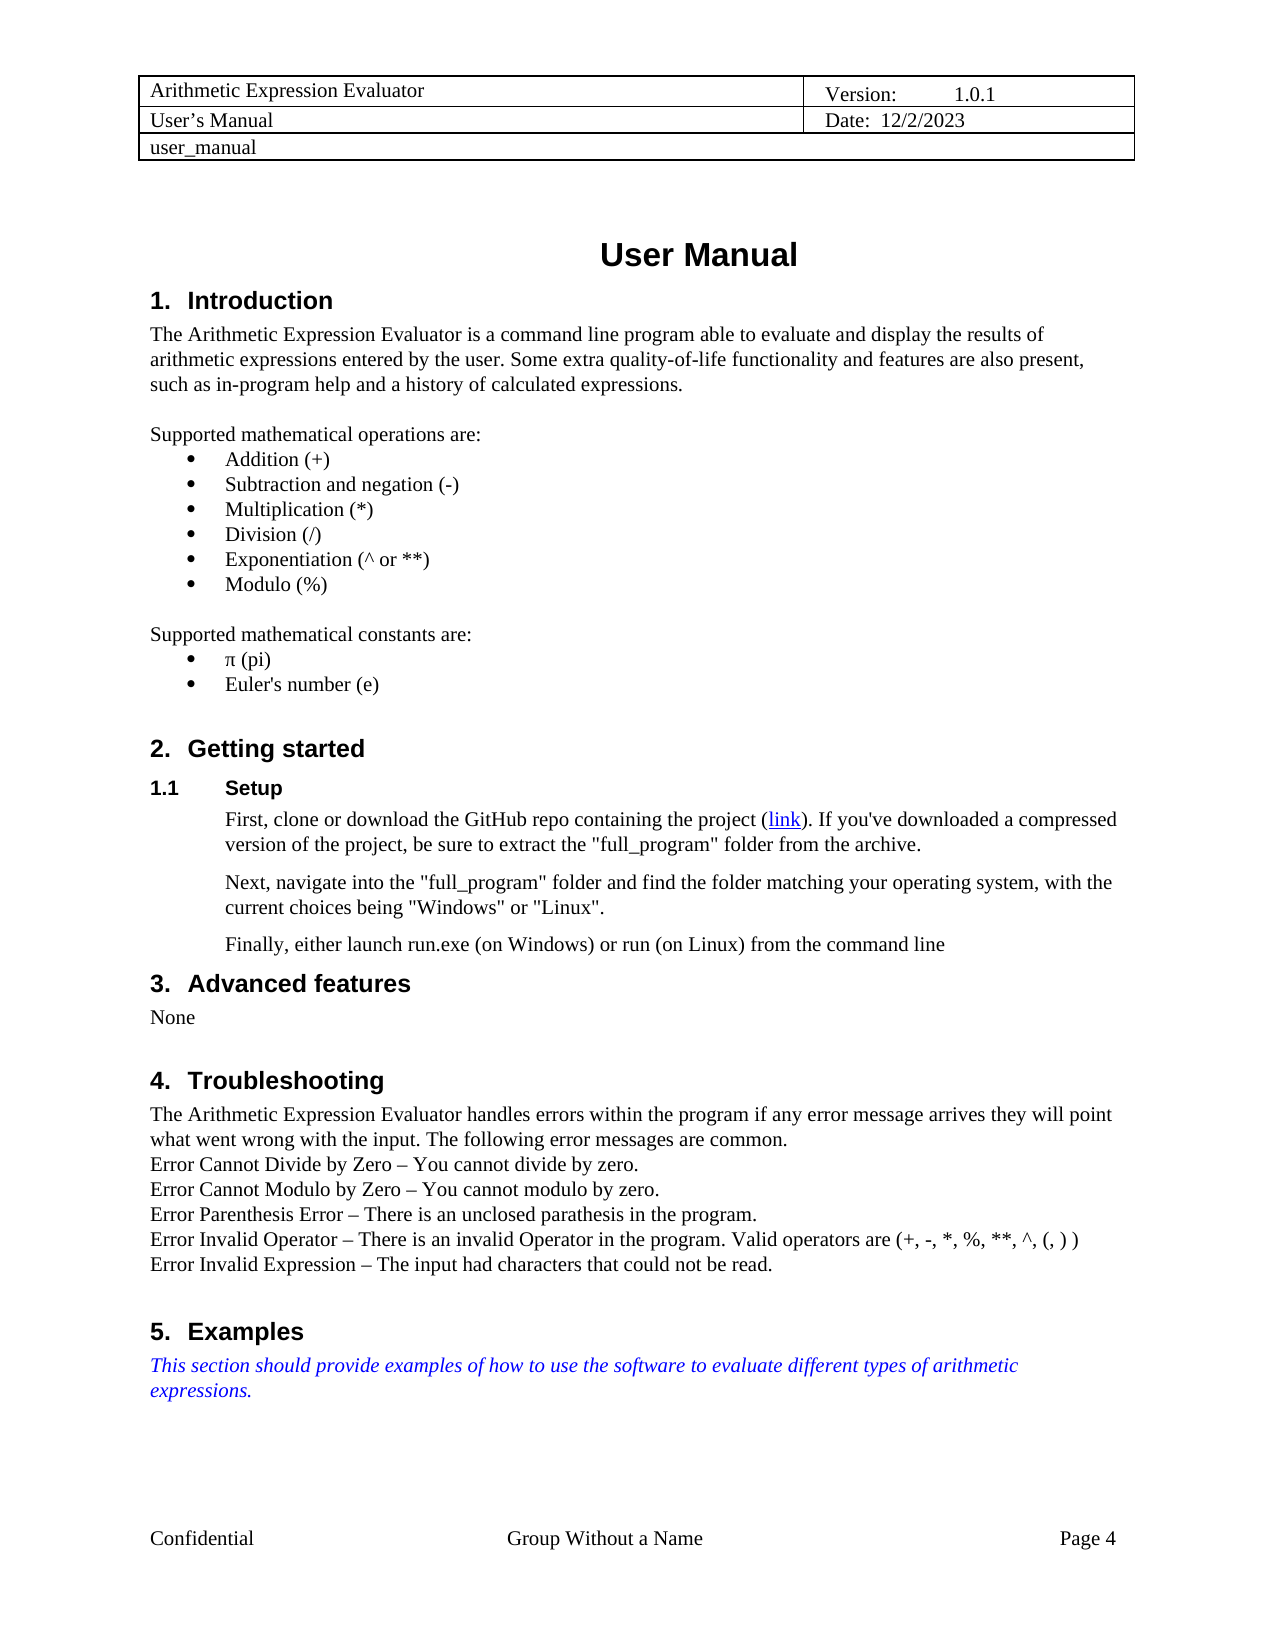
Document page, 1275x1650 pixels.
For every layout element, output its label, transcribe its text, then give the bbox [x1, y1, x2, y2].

list Exponentiation (^ or **) [187, 546, 1125, 571]
text Error Invalid Operator – There is an invalid Operator in the program. Valid operators are (+, -, *, %, **, ^, (, ) ) [150, 1226, 1125, 1251]
subtitle Advanced features [150, 969, 1125, 998]
text Next, navigate into the "full_program" folder and find the folder matching your operating system, with the current choices being "Windows" or "Linux". [225, 869, 1125, 919]
text Error Cannot Divide by Zero – You cannot divide by zero. [150, 1151, 1125, 1176]
text Supported mathematical operations are: [150, 421, 1125, 446]
subtitle Setup [150, 775, 1125, 800]
text Finally, either launch run.exe (on Windows) or run (on Linux) from the command line [225, 931, 1125, 956]
text Error Cannot Modulo by Zero – You cannot modulo by zero. [150, 1176, 1125, 1201]
text Supported mathematical constants are: [150, 621, 1125, 646]
text First, clone or download the GitHub repo containing the project (link). If you've downloaded a compressed version of the project, be sure to extract the "full_program" folder from the archive. [225, 806, 1125, 856]
subtitle Troubleshooting [150, 1066, 1125, 1095]
subtitle Getting started [150, 734, 1125, 763]
list Euler's number (e) [187, 671, 1125, 696]
text The Arithmetic Expression Evaluator handles errors within the program if any error message arrives they will point what went wrong with the input. The following error messages are common. [150, 1101, 1125, 1151]
list Division (/) [187, 521, 1125, 546]
text The Arithmetic Expression Evaluator is a command line program able to evaluate and display the results of arithmetic expressions entered by the user. Some extra quality-of-life functionality and features are also present, such as in-program help and a history of calculated expressions. [150, 321, 1125, 396]
text Error Invalid Expression – The input had characters that could not be read. [150, 1251, 1125, 1276]
list Addition (+) [187, 446, 1125, 471]
text Error Parenthesis Error – There is an unclosed parathesis in the program. [150, 1201, 1125, 1226]
title User Manual [150, 235, 1125, 274]
list Subtraction and negation (-) [187, 471, 1125, 496]
list Modulo (%) [187, 571, 1125, 596]
list π (pi) [187, 646, 1125, 671]
list Multiplication (*) [187, 496, 1125, 521]
subtitle Examples [150, 1317, 1125, 1346]
subtitle Introduction [150, 286, 1125, 315]
text This section should provide examples of how to use the software to evaluate different types of arithmetic expressions. [150, 1352, 1125, 1402]
text None [150, 1004, 1125, 1029]
